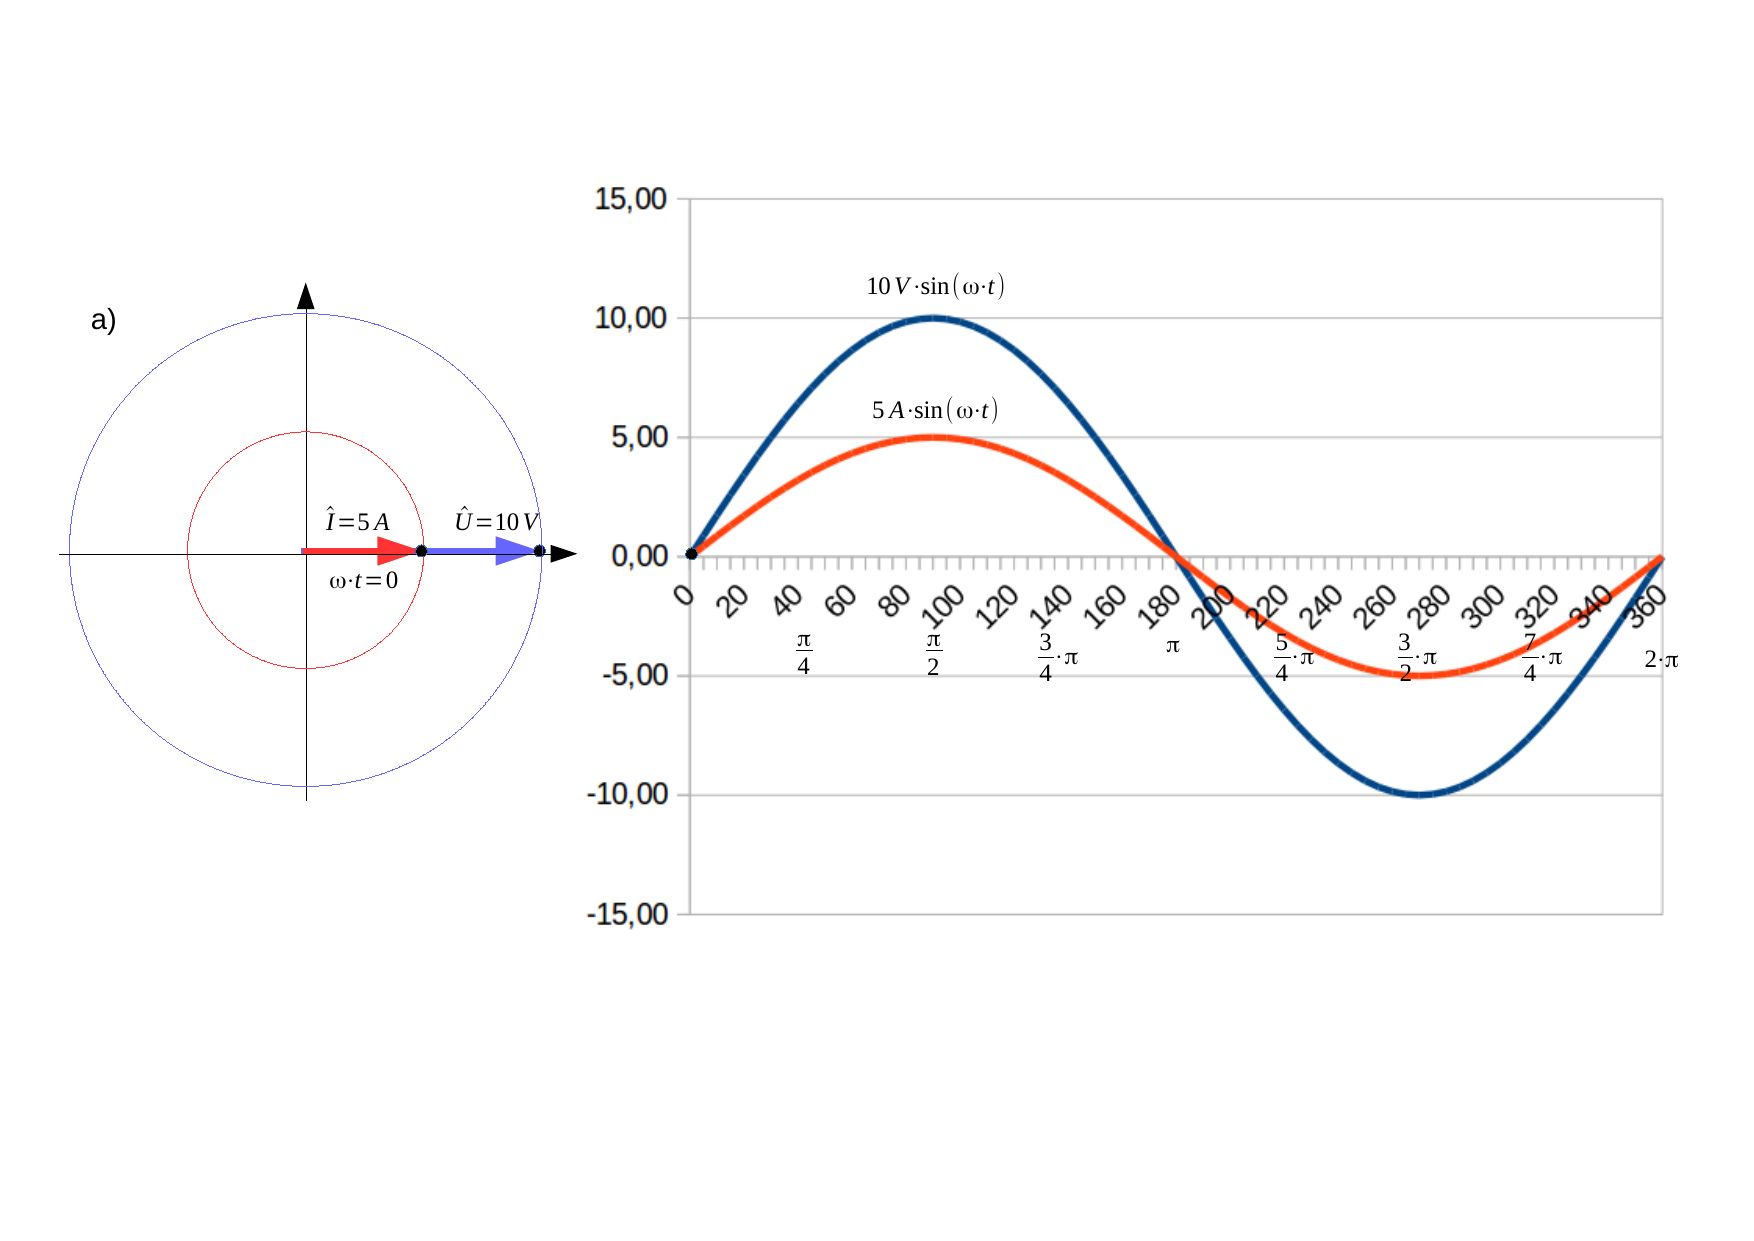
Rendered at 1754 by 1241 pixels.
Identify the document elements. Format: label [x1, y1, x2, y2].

picture [582, 175, 1692, 936]
